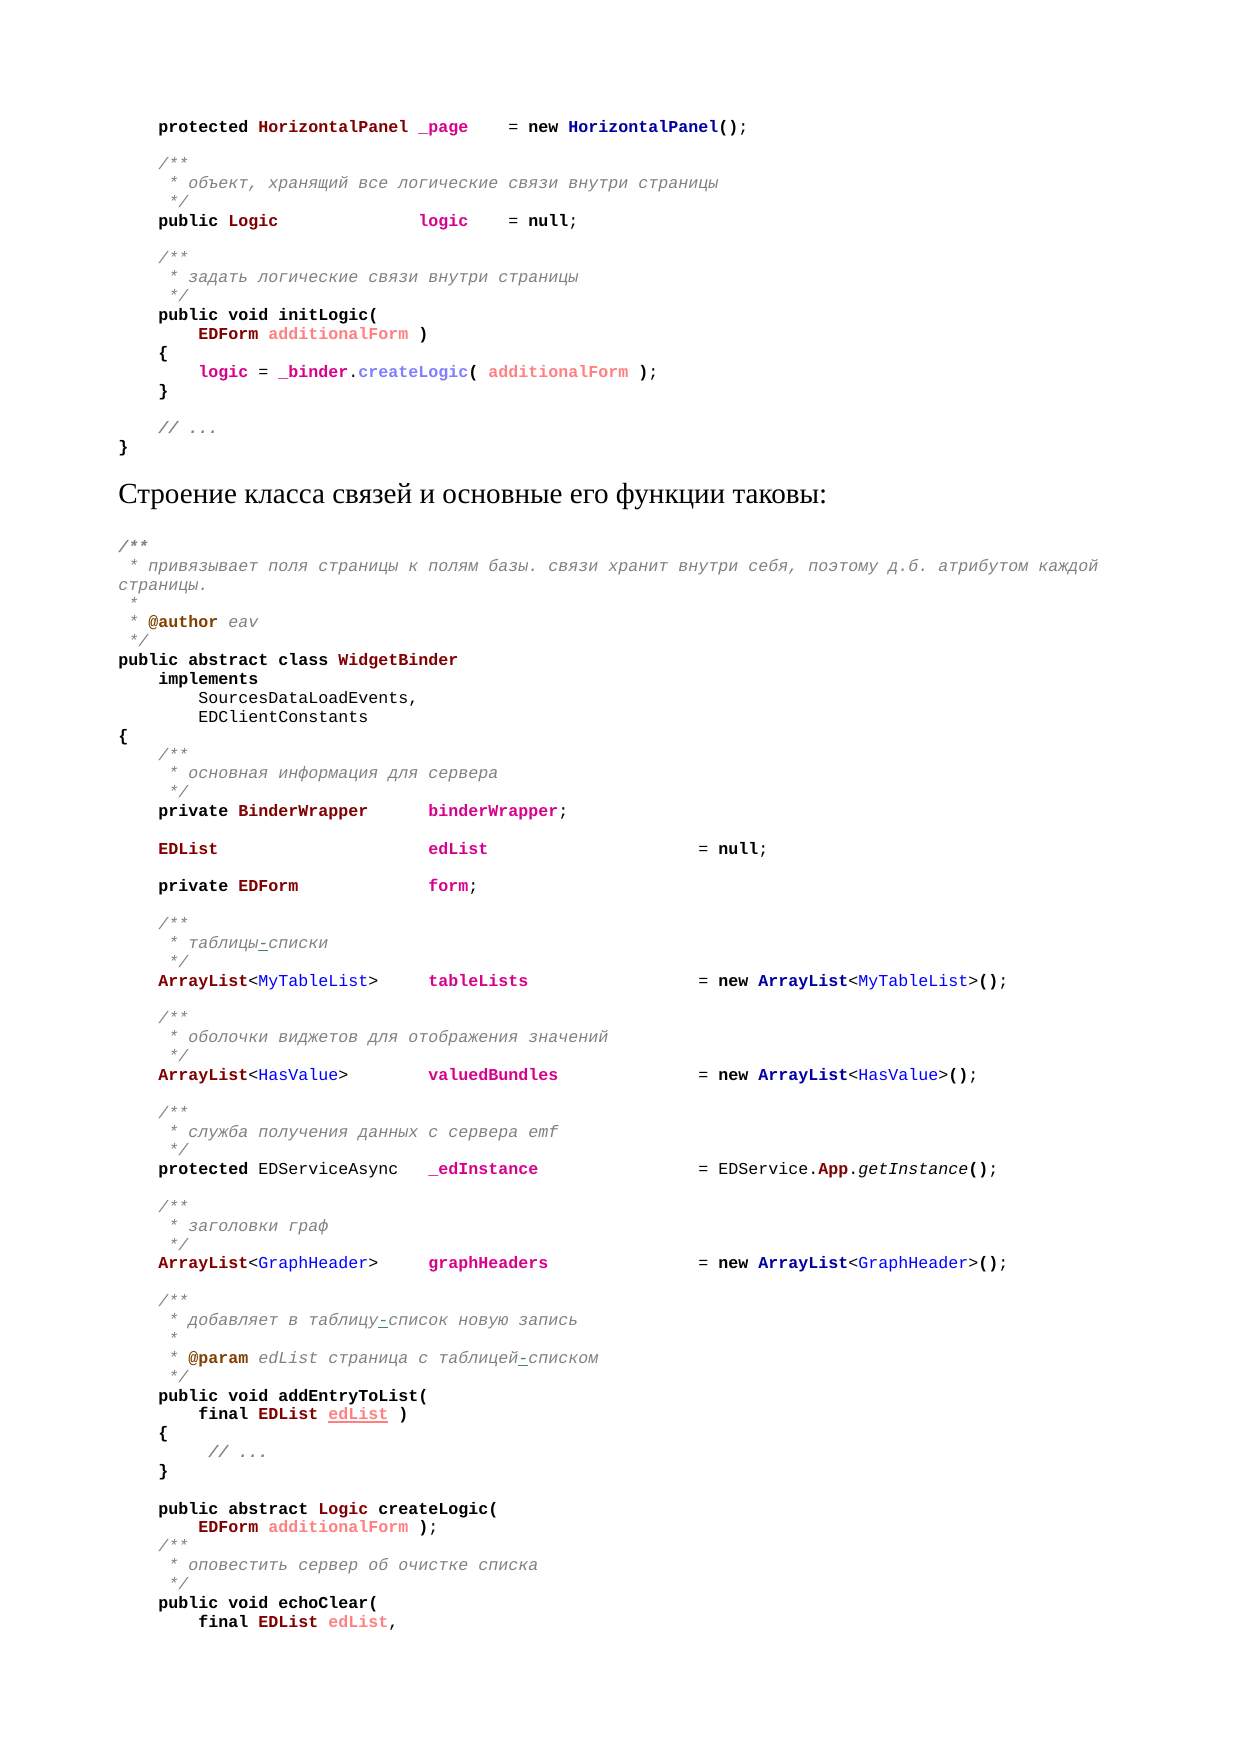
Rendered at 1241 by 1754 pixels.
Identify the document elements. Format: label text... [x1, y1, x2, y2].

text */ [118, 1576, 1122, 1594]
text { [118, 727, 1122, 746]
text */ [118, 1048, 1122, 1067]
text */ [118, 193, 1122, 212]
text * @param edList страница с таблицей-списком [118, 1349, 1122, 1368]
text * объект, хранящий все логические связи внутри страницы [118, 175, 1122, 193]
text ArrayList<HasValue> valuedBundles = new ArrayList<HasValue>(); [118, 1067, 1122, 1085]
text public void addEntryToList( [118, 1387, 1122, 1406]
text final EDList edList ) [118, 1406, 1122, 1425]
text */ [118, 288, 1122, 307]
text public abstract class WidgetBinder [118, 652, 1122, 671]
text * задать логические связи внутри страницы [118, 269, 1122, 288]
text ArrayList<MyTableList> tableLists = new ArrayList<MyTableList>(); [118, 972, 1122, 991]
text EDForm additionalForm ); [118, 1519, 1122, 1538]
text logic = _binder.createLogic( additionalForm ); [118, 363, 1122, 382]
text Строение класса связей и основные его функции таковы: [118, 476, 1122, 510]
text * оповестить сервер об очистке списка [118, 1557, 1122, 1576]
text * [118, 1331, 1122, 1349]
text /** [118, 1538, 1122, 1557]
text /** [118, 746, 1122, 765]
text */ [118, 1368, 1122, 1387]
text implements [118, 671, 1122, 689]
text public void echoClear( [118, 1594, 1122, 1613]
text EDClientConstants [118, 708, 1122, 727]
text public Logic logic = null; [118, 212, 1122, 231]
text protected EDServiceAsync _edInstance = EDService.App.getInstance(); [118, 1161, 1122, 1180]
text * оболочки виджетов для отображения значений [118, 1029, 1122, 1048]
text */ [118, 784, 1122, 803]
text * основная информация для сервера [118, 765, 1122, 784]
text /** [118, 1104, 1122, 1123]
text */ [118, 1142, 1122, 1161]
text } [118, 1462, 1122, 1481]
text * привязывает поля страницы к полям базы. связи хранит внутри себя, поэтому д.б. атрибутом каждой страницы. [118, 557, 1122, 595]
text */ [118, 1236, 1122, 1255]
text { [118, 344, 1122, 363]
text } [118, 439, 1122, 457]
text public void initLogic( [118, 307, 1122, 326]
text ArrayList<GraphHeader> graphHeaders = new ArrayList<GraphHeader>(); [118, 1255, 1122, 1274]
text { [118, 1425, 1122, 1444]
text * заголовки граф [118, 1217, 1122, 1236]
text /** [118, 539, 1122, 557]
text * [118, 595, 1122, 614]
text private EDForm form; [118, 878, 1122, 897]
text * @author eav [118, 614, 1122, 633]
text /** [118, 156, 1122, 175]
text SourcesDataLoadEvents, [118, 689, 1122, 708]
text * служба получения данных с сервера emf [118, 1123, 1122, 1142]
text // ... [118, 420, 1122, 439]
text /** [118, 1293, 1122, 1312]
text */ [118, 953, 1122, 972]
text EDForm additionalForm ) [118, 326, 1122, 344]
text */ [118, 633, 1122, 652]
text /** [118, 1198, 1122, 1217]
text public abstract Logic createLogic( [118, 1500, 1122, 1519]
text private BinderWrapper binderWrapper; [118, 803, 1122, 821]
text * таблицы-списки [118, 934, 1122, 953]
text final EDList edList, [118, 1613, 1122, 1632]
text /** [118, 250, 1122, 269]
text protected HorizontalPanel _page = new HorizontalPanel(); [118, 118, 1122, 137]
text EDList edList = null; [118, 840, 1122, 859]
text // ... [118, 1444, 1122, 1462]
text * добавляет в таблицу-список новую запись [118, 1312, 1122, 1331]
text } [118, 382, 1122, 401]
text /** [118, 1010, 1122, 1029]
text /** [118, 916, 1122, 934]
